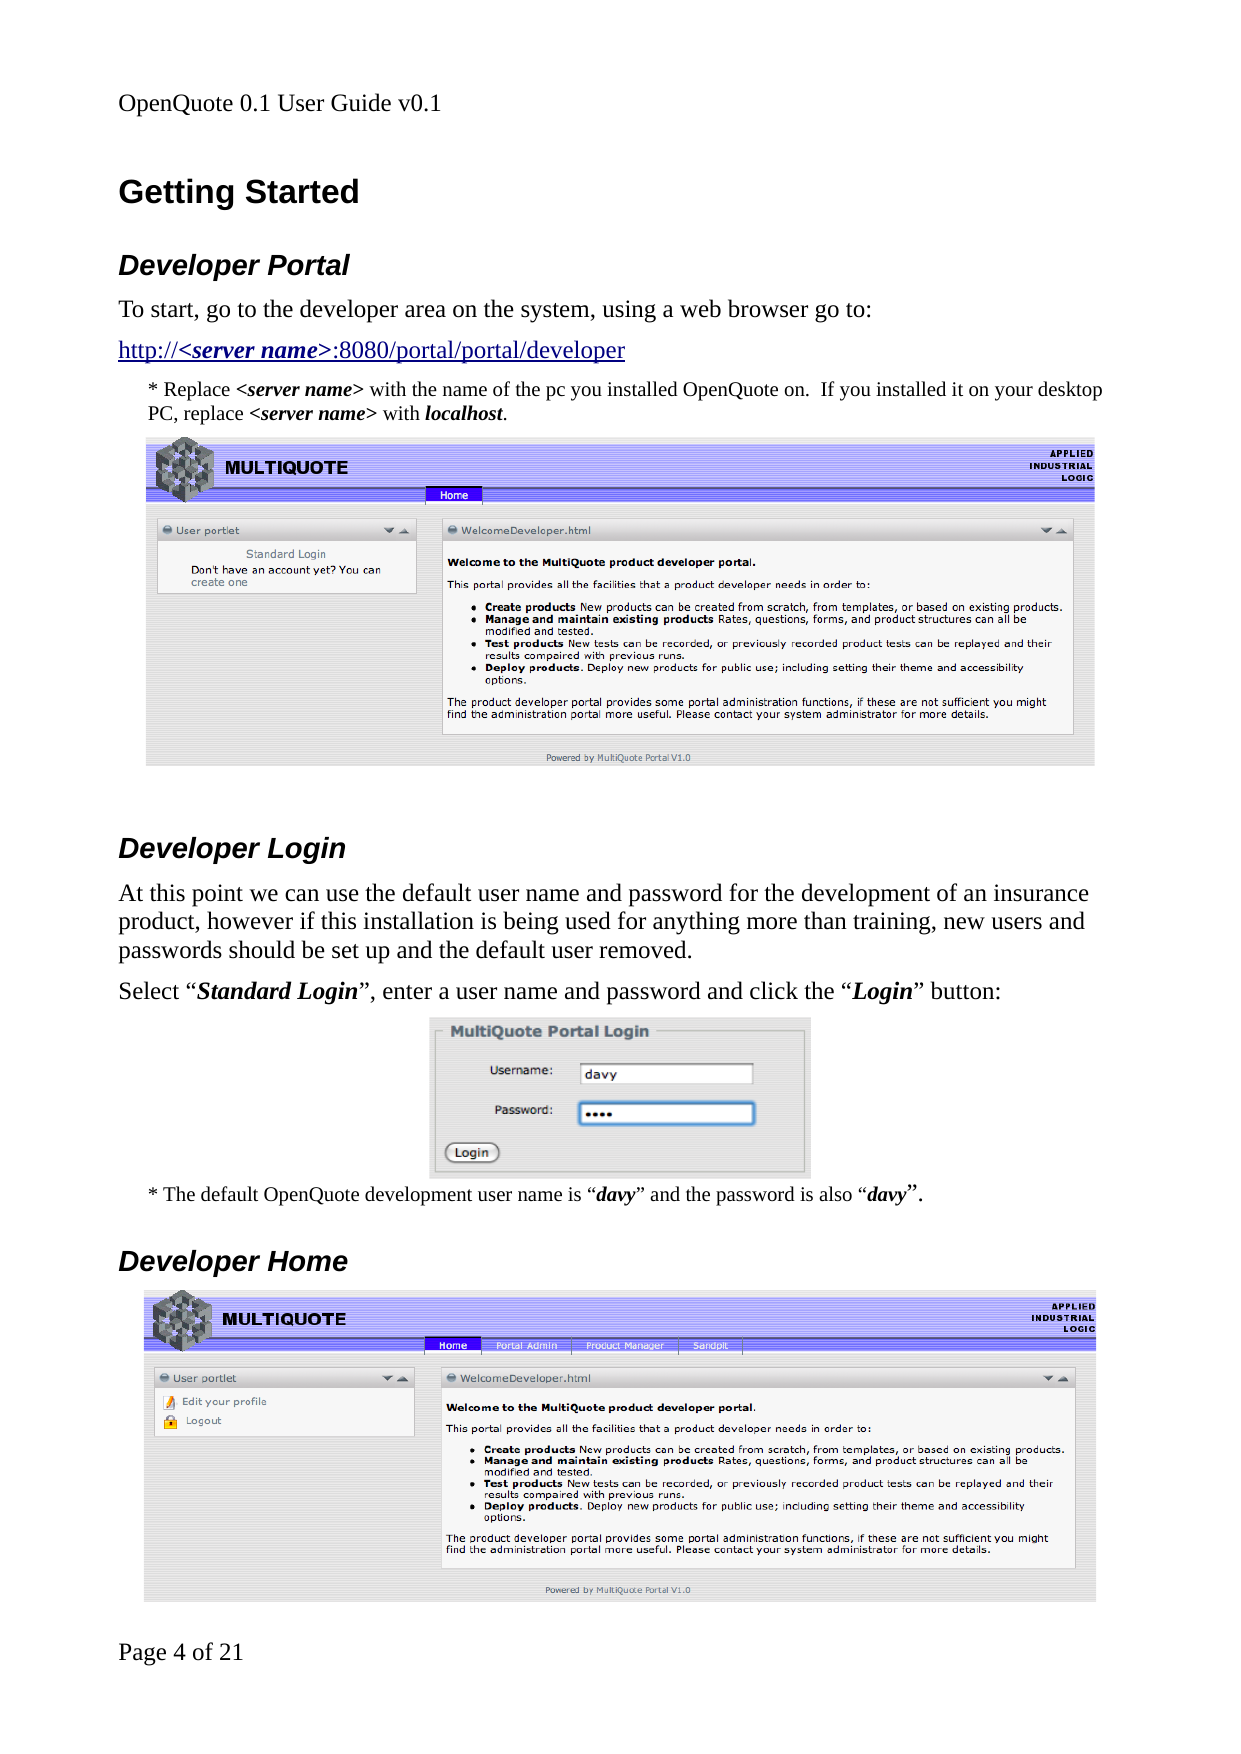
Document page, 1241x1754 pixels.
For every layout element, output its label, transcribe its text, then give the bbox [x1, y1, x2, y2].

picture [143, 1290, 1097, 1602]
text To start, go to the developer area on the system, using a web browser go to: [118, 294, 1122, 323]
subtitle Getting Started [118, 172, 1122, 210]
text At this point we can use the default user name and password for the development of an insurance product, however if this installation is being used for anything more than training, new users and passwords should be set up and the default user removed. [118, 878, 1122, 964]
text Select “Standard Login”, enter a user name and password and click the “Login” button: [118, 976, 1122, 1005]
subtitle Developer Home [118, 1244, 1122, 1278]
text * The default OpenQuote development user name is “davy” and the password is also “davy”. [148, 1018, 1122, 1207]
subtitle Developer Login [118, 832, 1122, 865]
subtitle Developer Portal [118, 248, 1122, 281]
picture [145, 437, 1095, 766]
text http://<server name>:8080/portal/portal/developer [118, 335, 1122, 364]
picture [429, 1017, 811, 1179]
text * Replace <server name> with the name of the pc you installed OpenQuote on. If you installed it on your desktop PC, replace <server name> with localhost. [148, 376, 1122, 424]
